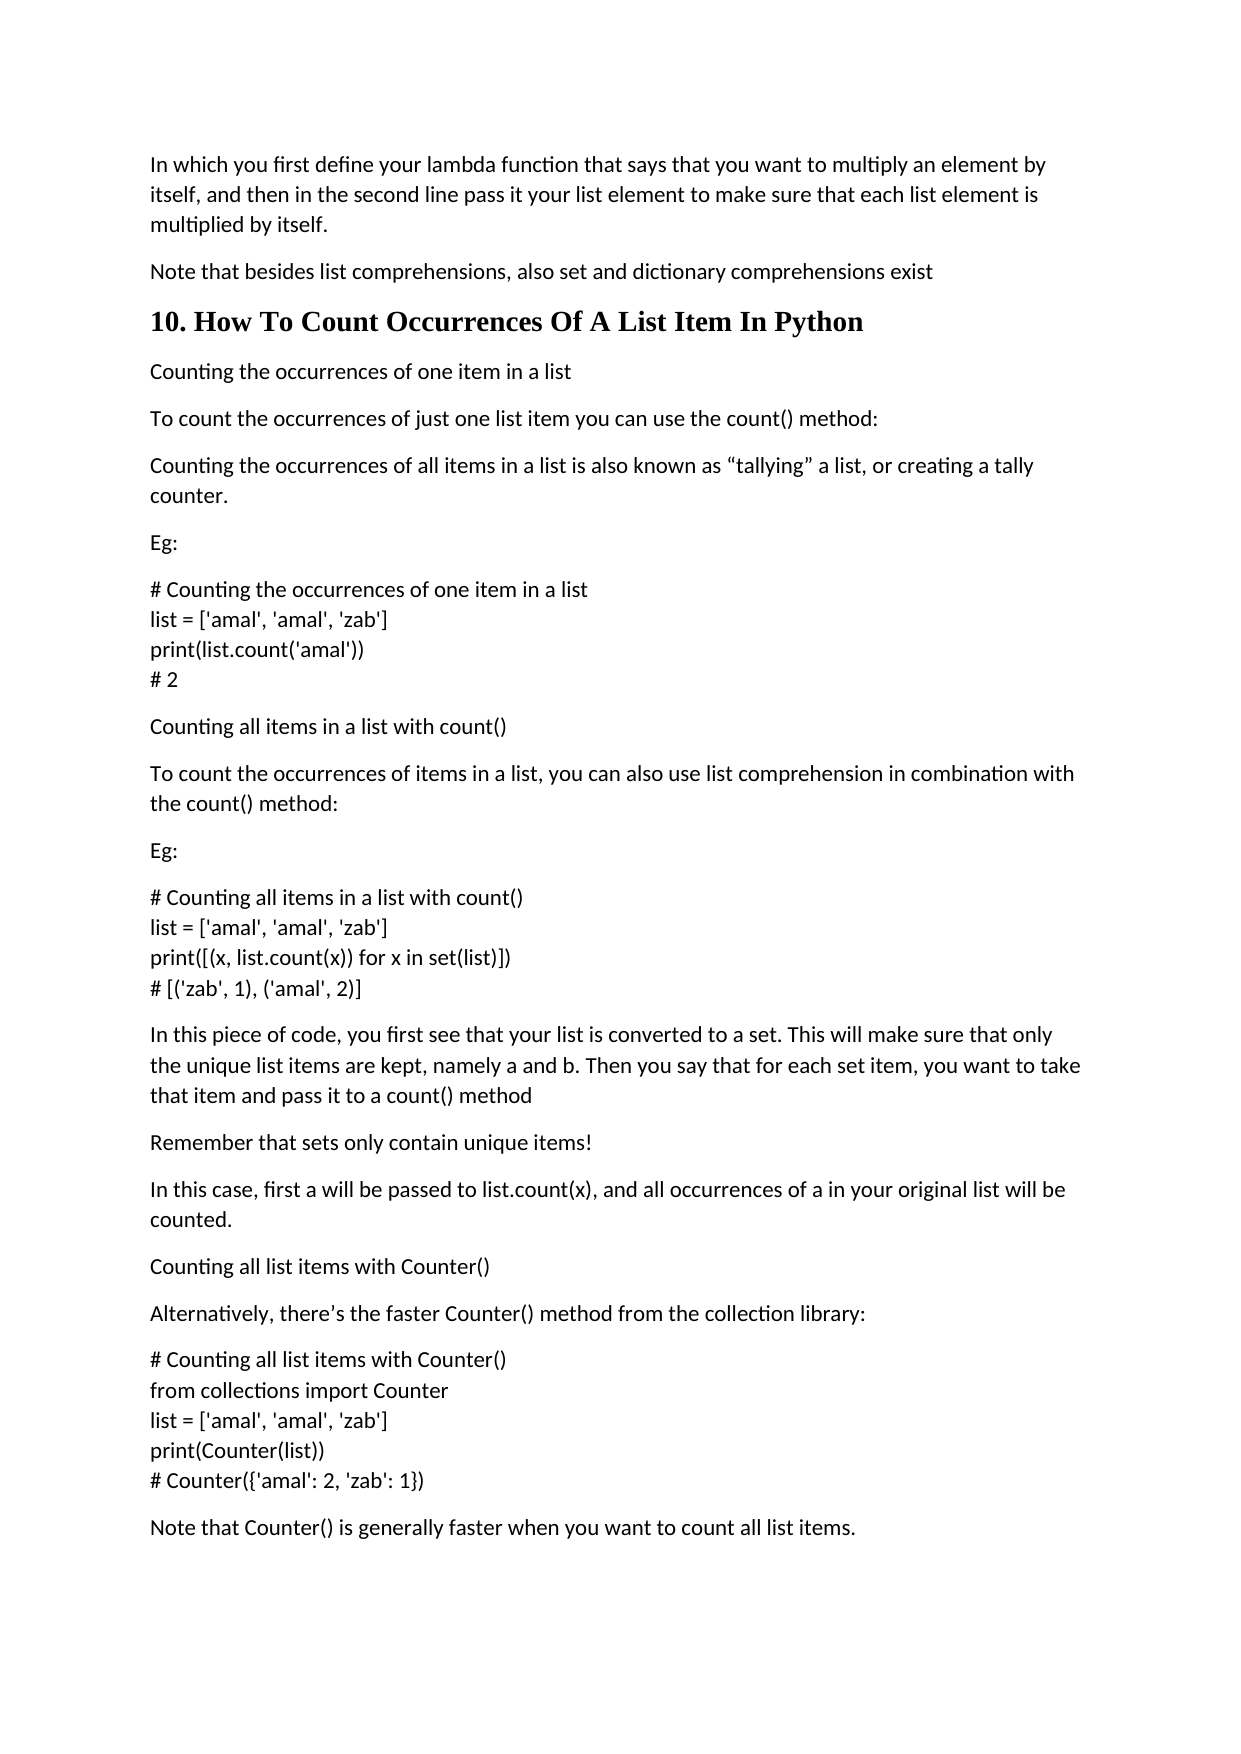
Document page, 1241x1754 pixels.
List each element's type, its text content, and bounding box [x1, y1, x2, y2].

text In this case, first a will be passed to list.count(x), and all occurrences of a in your original list will be counted. [150, 1175, 1090, 1233]
text # Counting all list items with Counter() from collections import Counter list = ['amal', 'amal', 'zab'] print(Counter(list)) # Counter({'amal': 2, 'zab': 1}) [150, 1346, 1090, 1494]
text # Counting all items in a list with count() list = ['amal', 'amal', 'zab'] print([(x, list.count(x)) for x in set(list)]) # [('zab', 1), ('amal', 2)] [150, 883, 1090, 1002]
text Note that besides list comprehensions, also set and dictionary comprehensions exist [150, 257, 1090, 285]
text # Counting the occurrences of one item in a list list = ['amal', 'amal', 'zab'] print(list.count('amal')) # 2 [150, 575, 1090, 693]
text To count the occurrences of just one list item you can use the count() method: [150, 404, 1090, 432]
text Alternatively, there’s the faster Counter() method from the collection library: [150, 1299, 1090, 1327]
text In which you first define your lambda function that says that you want to multiply an element by itself, and then in the second line pass it your list element to make sure that each list element is multiplied by itself. [150, 150, 1090, 238]
text Counting all items in a list with count() [150, 712, 1090, 740]
text Eg: [150, 528, 1090, 556]
text Eg: [150, 836, 1090, 864]
text Remember that sets only contain unique items! [150, 1128, 1090, 1156]
text To count the occurrences of items in a list, you can also use list comprehension in combination with the count() method: [150, 759, 1090, 817]
text Counting the occurrences of all items in a list is also known as “tallying” a list, or creating a tally counter. [150, 451, 1090, 509]
text In this piece of code, you first see that your list is converted to a set. This will make sure that only the unique list items are kept, namely a and b. Then you say that for each set item, you want to take that item and pass it to a count() method [150, 1021, 1090, 1109]
text 10. How To Count Occurrences Of A List Item In Python [150, 304, 1090, 338]
text Counting all list items with Counter() [150, 1252, 1090, 1280]
text Counting the occurrences of one item in a list [150, 357, 1090, 385]
text Note that Counter() is generally faster when you want to count all list items. [150, 1513, 1090, 1541]
